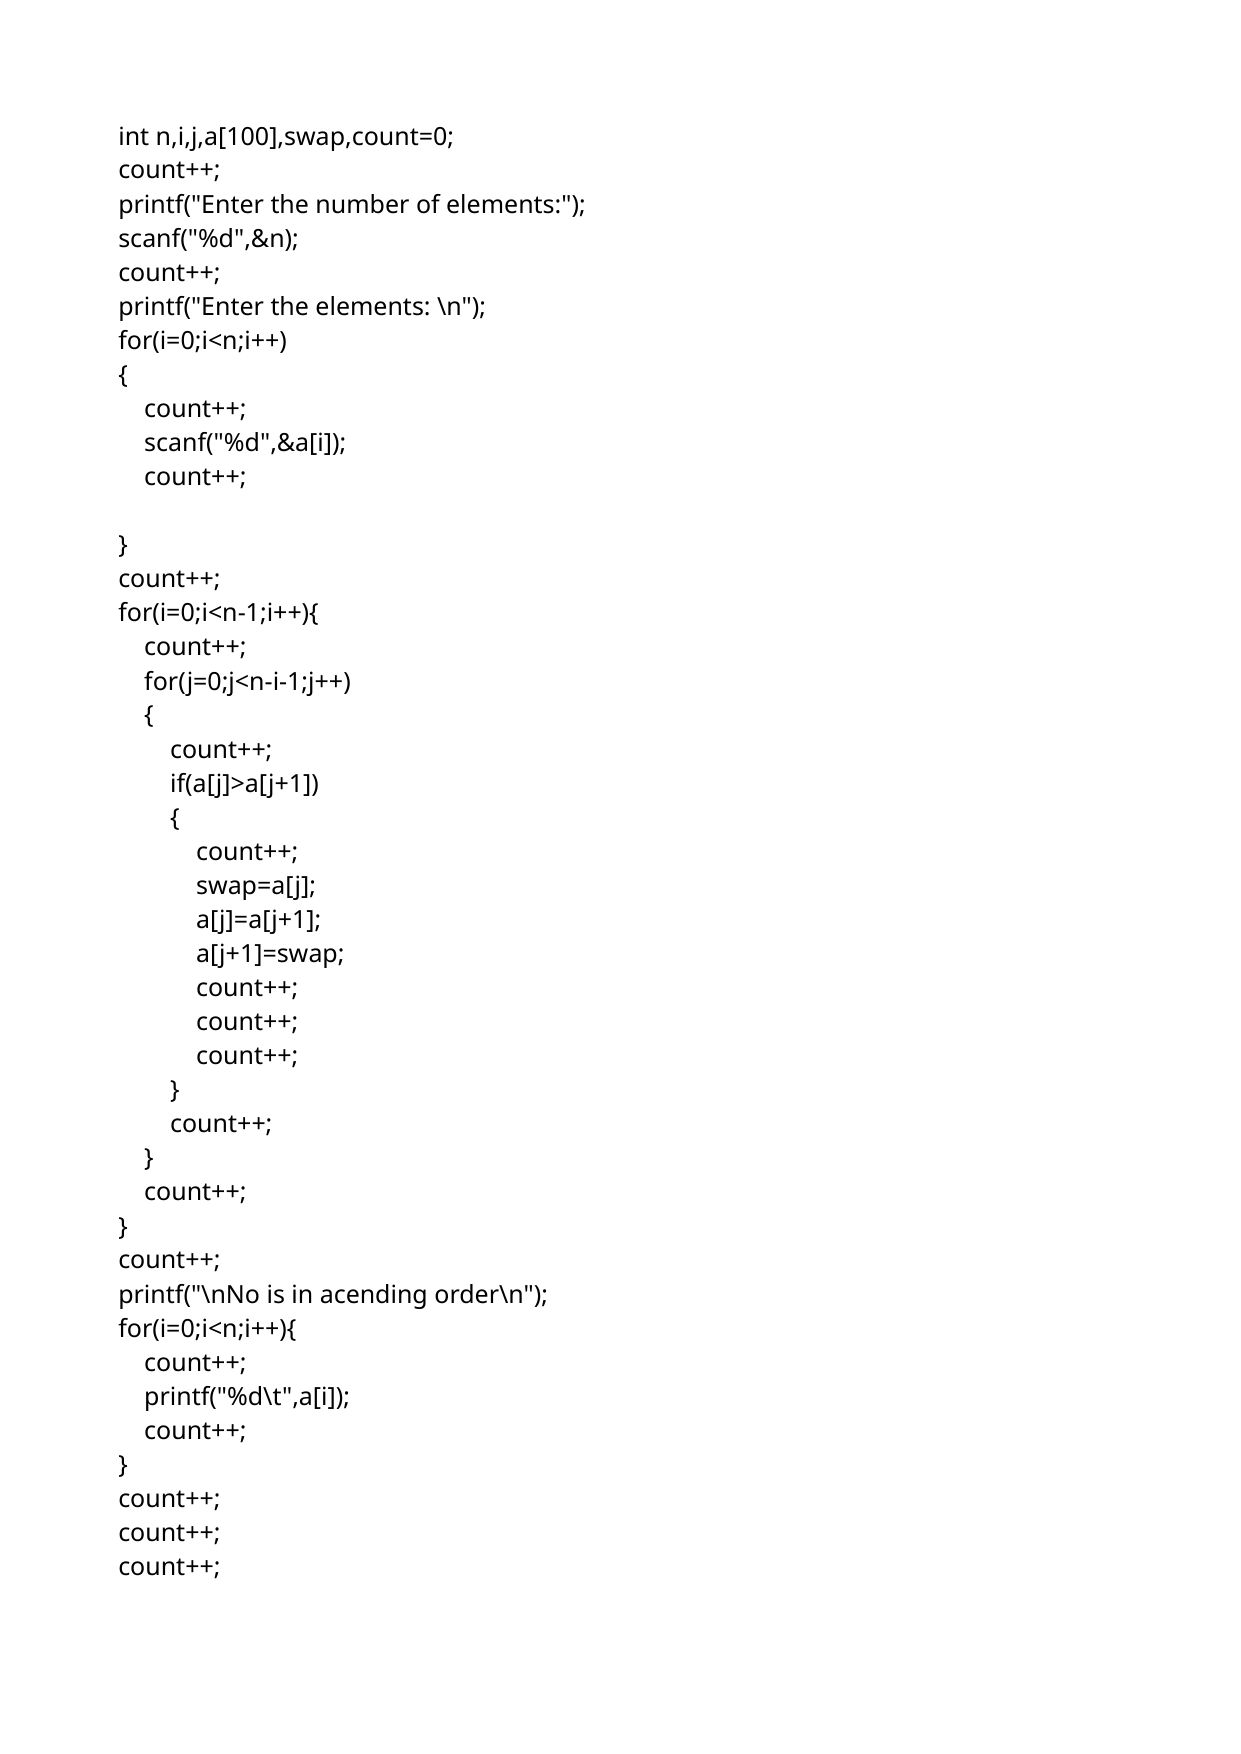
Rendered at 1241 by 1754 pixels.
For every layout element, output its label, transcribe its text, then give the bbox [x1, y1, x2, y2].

text { [118, 697, 1122, 731]
text count++; [118, 1549, 1122, 1583]
text count++; [118, 1242, 1122, 1276]
text printf("Enter the number of elements:"); [118, 186, 1122, 220]
text count++; [118, 1344, 1122, 1378]
text printf("\nNo is in acending order\n"); [118, 1276, 1122, 1310]
text for(i=0;i<n-1;i++){ [118, 595, 1122, 629]
text count++; [118, 731, 1122, 765]
text { [118, 357, 1122, 391]
text count++; [118, 1106, 1122, 1140]
text printf("%d\t",a[i]); [118, 1378, 1122, 1412]
text count++; [118, 629, 1122, 663]
text scanf("%d",&a[i]); [118, 425, 1122, 459]
text count++; [118, 1038, 1122, 1072]
text count++; [118, 1412, 1122, 1447]
text if(a[j]>a[j+1]) [118, 765, 1122, 799]
text } [118, 1140, 1122, 1174]
text for(i=0;i<n;i++){ [118, 1310, 1122, 1344]
text count++; [118, 1174, 1122, 1208]
text count++; [118, 152, 1122, 186]
text } [118, 1072, 1122, 1106]
text count++; [118, 1481, 1122, 1515]
text } [118, 527, 1122, 561]
text a[j+1]=swap; [118, 936, 1122, 970]
text } [118, 1208, 1122, 1242]
text count++; [118, 391, 1122, 425]
text count++; [118, 833, 1122, 867]
text { [118, 799, 1122, 833]
text count++; [118, 254, 1122, 288]
text count++; [118, 459, 1122, 493]
text } [118, 1447, 1122, 1481]
text count++; [118, 561, 1122, 595]
text for(j=0;j<n-i-1;j++) [118, 663, 1122, 697]
text count++; [118, 1004, 1122, 1038]
text printf("Enter the elements: \n"); [118, 288, 1122, 322]
text a[j]=a[j+1]; [118, 902, 1122, 936]
text swap=a[j]; [118, 867, 1122, 902]
text int n,i,j,a[100],swap,count=0; [118, 118, 1122, 152]
text for(i=0;i<n;i++) [118, 322, 1122, 357]
text scanf("%d",&n); [118, 220, 1122, 254]
text count++; [118, 1515, 1122, 1549]
text count++; [118, 970, 1122, 1004]
